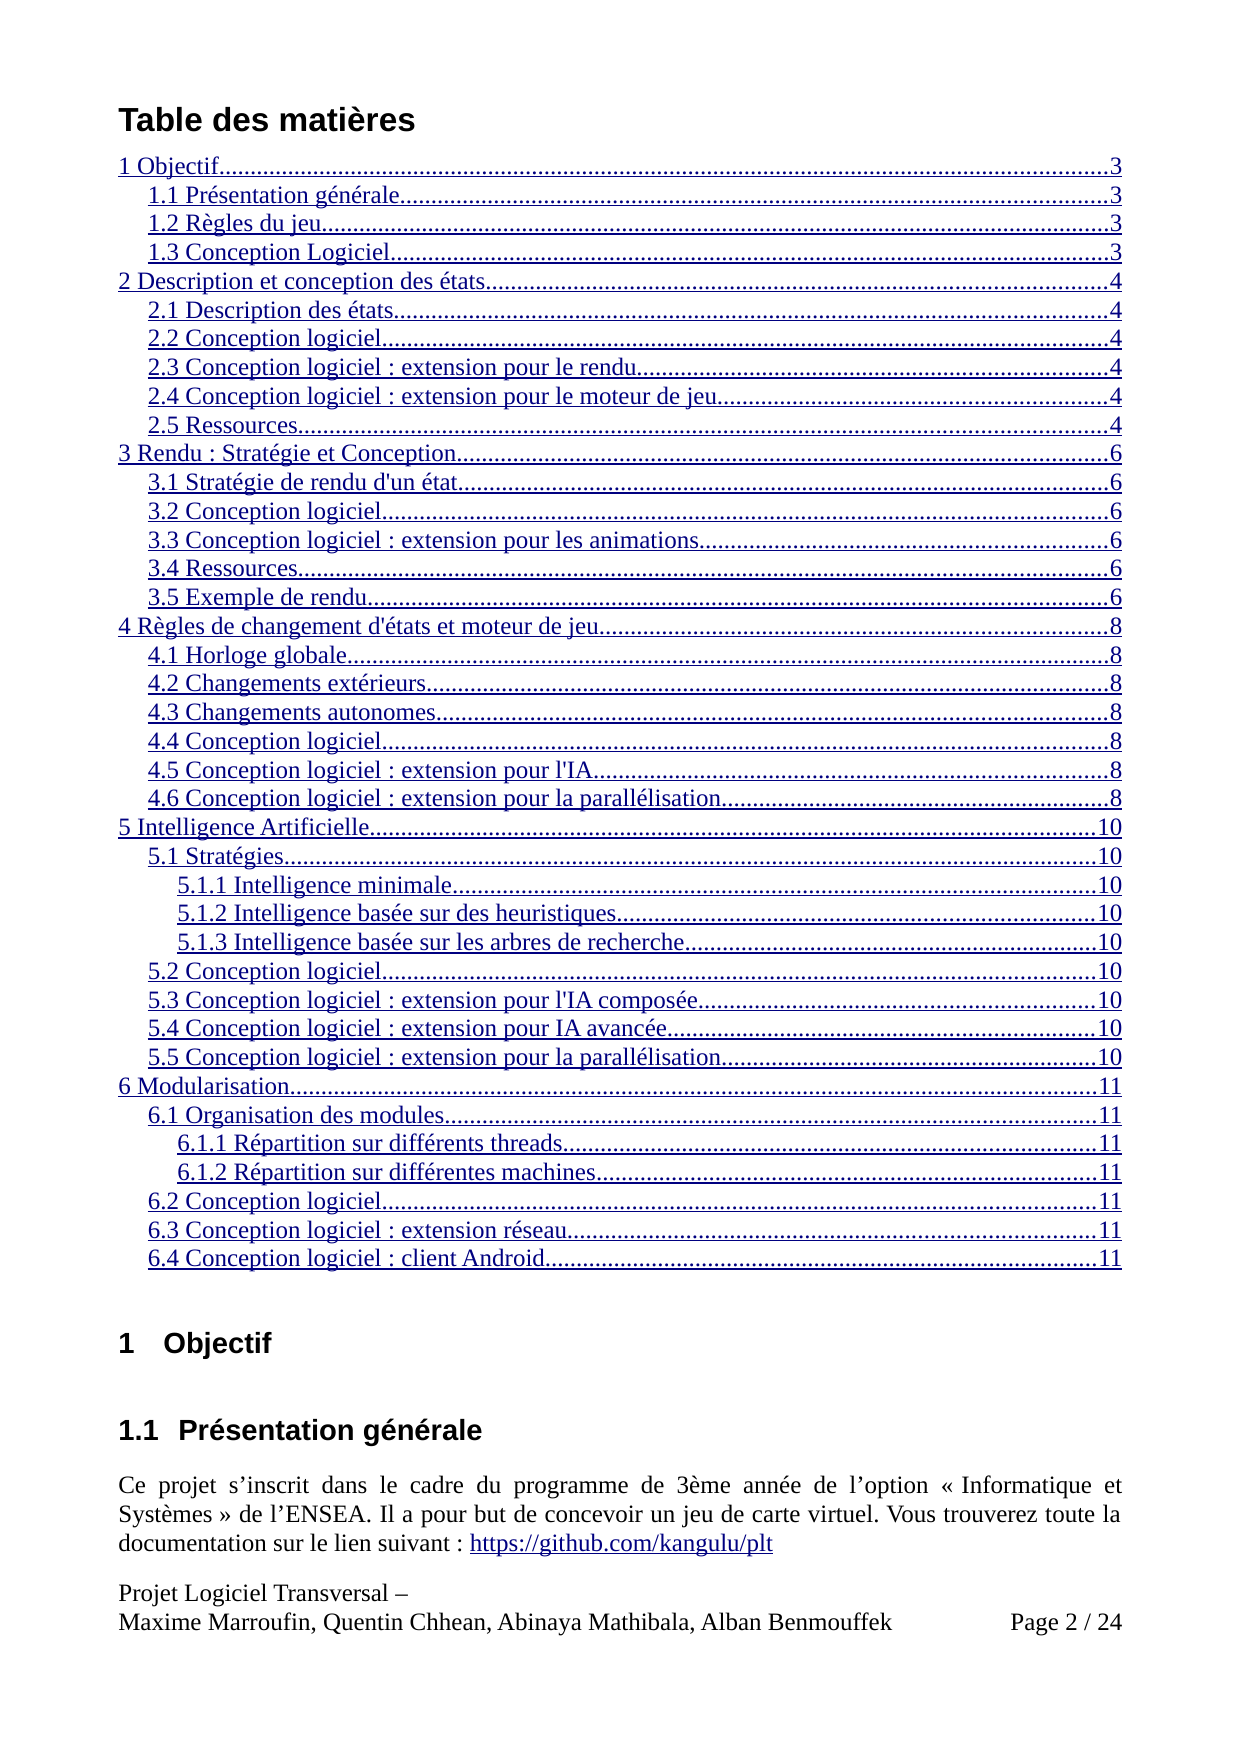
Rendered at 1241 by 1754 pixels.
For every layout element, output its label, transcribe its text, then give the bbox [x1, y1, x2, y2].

text 5.2 Conception logiciel 10 [148, 956, 1122, 981]
text 4.2 Changements extérieurs 8 [148, 668, 1122, 693]
text 4.6 Conception logiciel : extension pour la parallélisation 8 [148, 783, 1122, 808]
text 3.4 Ressources 6 [148, 553, 1122, 578]
text 2 Description et conception des états 4 [118, 266, 1122, 291]
text 5.5 Conception logiciel : extension pour la parallélisation 10 [148, 1042, 1122, 1067]
text 4.3 Changements autonomes 8 [148, 697, 1122, 722]
text 4.5 Conception logiciel : extension pour l'IA 8 [148, 755, 1122, 780]
text 2.3 Conception logiciel : extension pour le rendu 4 [148, 352, 1122, 377]
text 5.3 Conception logiciel : extension pour l'IA composée 10 [148, 985, 1122, 1010]
text 4.1 Horloge globale 8 [148, 640, 1122, 665]
text 1.3 Conception Logiciel 3 [148, 237, 1122, 262]
text 5.1 Stratégies 10 [148, 841, 1122, 866]
text 6.1.1 Répartition sur différents threads 11 [177, 1128, 1122, 1153]
text 3.5 Exemple de rendu 6 [148, 582, 1122, 607]
text 6 Modularisation 11 [118, 1071, 1122, 1096]
text 2.4 Conception logiciel : extension pour le moteur de jeu 4 [148, 381, 1122, 406]
text 2.1 Description des états 4 [148, 295, 1122, 320]
text 6.3 Conception logiciel : extension réseau 11 [148, 1215, 1122, 1240]
text Ce projet s’inscrit dans le cadre du programme de 3ème année de l’option « Informatique et Systèmes » de l’ENSEA. Il a pour but de concevoir un jeu de carte virtuel. Vous trouverez toute la documentation sur le lien suivant : https://github.com/kangulu/plt [118, 1471, 1122, 1557]
text 3.3 Conception logiciel : extension pour les animations 6 [148, 525, 1122, 550]
subtitle Objectif [118, 1326, 1122, 1359]
text 4.4 Conception logiciel 8 [148, 726, 1122, 751]
text 5.1.2 Intelligence basée sur des heuristiques 10 [177, 898, 1122, 923]
text 6.1 Organisation des modules 11 [148, 1100, 1122, 1125]
text 5 Intelligence Artificielle 10 [118, 812, 1122, 837]
text 6.2 Conception logiciel 11 [148, 1186, 1122, 1211]
text 4 Règles de changement d'états et moteur de jeu 8 [118, 611, 1122, 636]
text 6.4 Conception logiciel : client Android 11 [148, 1243, 1122, 1268]
subtitle Table des matières [118, 100, 1122, 138]
text 6.1.2 Répartition sur différentes machines 11 [177, 1157, 1122, 1182]
text 2.5 Ressources 4 [148, 410, 1122, 435]
text 2.2 Conception logiciel 4 [148, 323, 1122, 348]
text 5.1.1 Intelligence minimale 10 [177, 870, 1122, 895]
text 3 Rendu : Stratégie et Conception 6 [118, 438, 1122, 463]
text 3.2 Conception logiciel 6 [148, 496, 1122, 521]
text 3.1 Stratégie de rendu d'un état 6 [148, 467, 1122, 492]
subtitle Présentation générale [118, 1413, 1122, 1447]
text 1 Objectif 3 [118, 151, 1122, 176]
text 5.1.3 Intelligence basée sur les arbres de recherche 10 [177, 927, 1122, 952]
text 1.2 Règles du jeu 3 [148, 208, 1122, 233]
text 5.4 Conception logiciel : extension pour IA avancée 10 [148, 1013, 1122, 1038]
text 1.1 Présentation générale 3 [148, 180, 1122, 205]
